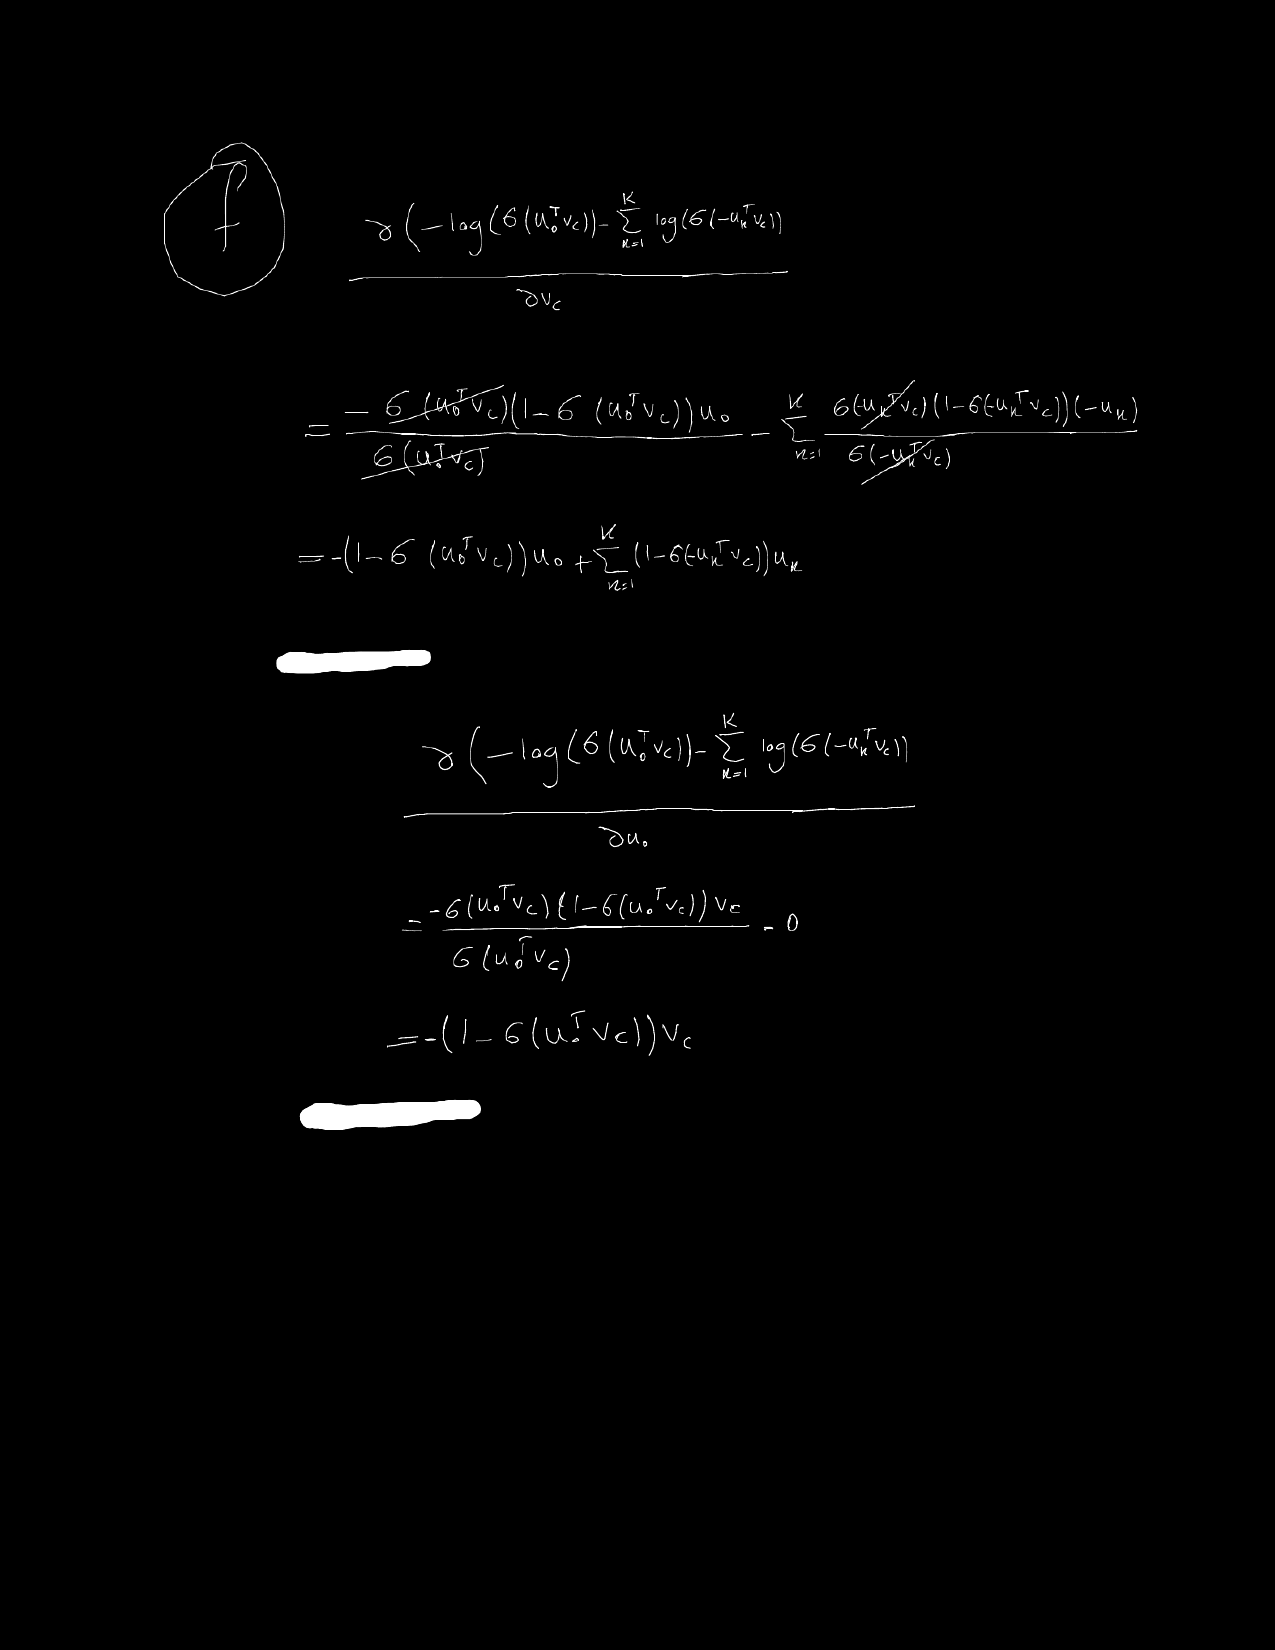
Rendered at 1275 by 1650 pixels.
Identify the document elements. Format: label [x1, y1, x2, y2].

picture [118, 118, 1157, 1150]
